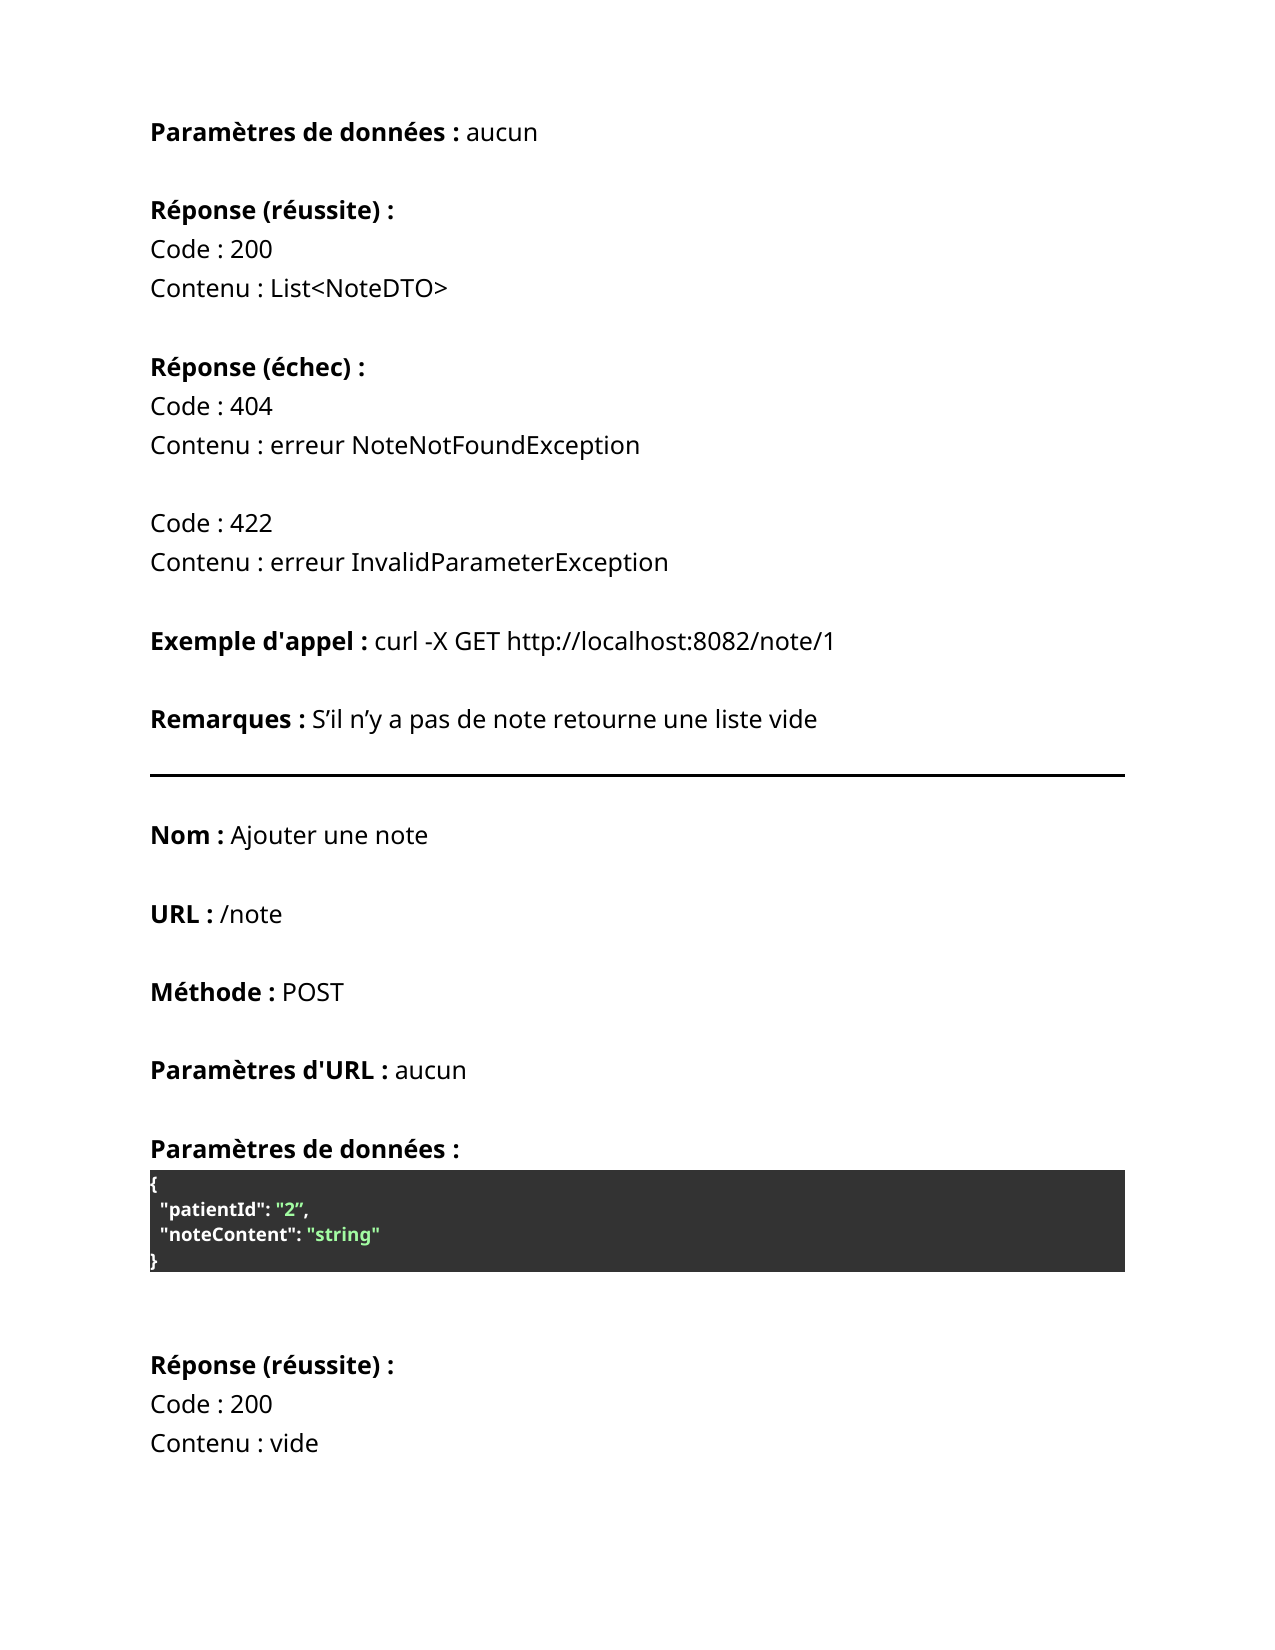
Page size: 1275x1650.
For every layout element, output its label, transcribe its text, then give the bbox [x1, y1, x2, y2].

text { [150, 1170, 1125, 1196]
text URL : /note [150, 896, 1125, 930]
text Réponse (réussite) : [150, 192, 1125, 227]
text Contenu : vide [150, 1426, 1125, 1460]
text Code : 200 [150, 1387, 1125, 1421]
text Code : 200 [150, 232, 1125, 266]
text Contenu : erreur InvalidParameterException [150, 545, 1125, 579]
text Remarques : S’il n’y a pas de note retourne une liste vide [150, 702, 1125, 736]
text Méthode : POST [150, 974, 1125, 1009]
text Code : 422 [150, 506, 1125, 540]
text Réponse (réussite) : [150, 1348, 1125, 1382]
text "patientId": "2”, [150, 1196, 1125, 1221]
text Nom : Ajouter une note [150, 818, 1125, 852]
text "noteContent": "string" [150, 1221, 1125, 1247]
text Contenu : erreur NoteNotFoundException [150, 427, 1125, 462]
text Contenu : List<NoteDTO> [150, 271, 1125, 305]
text } [150, 1247, 1125, 1272]
text Exemple d'appel : curl -X GET http://localhost:8082/note/1 [150, 623, 1125, 657]
text Code : 404 [150, 388, 1125, 422]
text Paramètres d'URL : aucun [150, 1053, 1125, 1087]
text Paramètres de données : aucun [150, 114, 1125, 148]
text Paramètres de données : [150, 1131, 1125, 1165]
text Réponse (échec) : [150, 349, 1125, 383]
